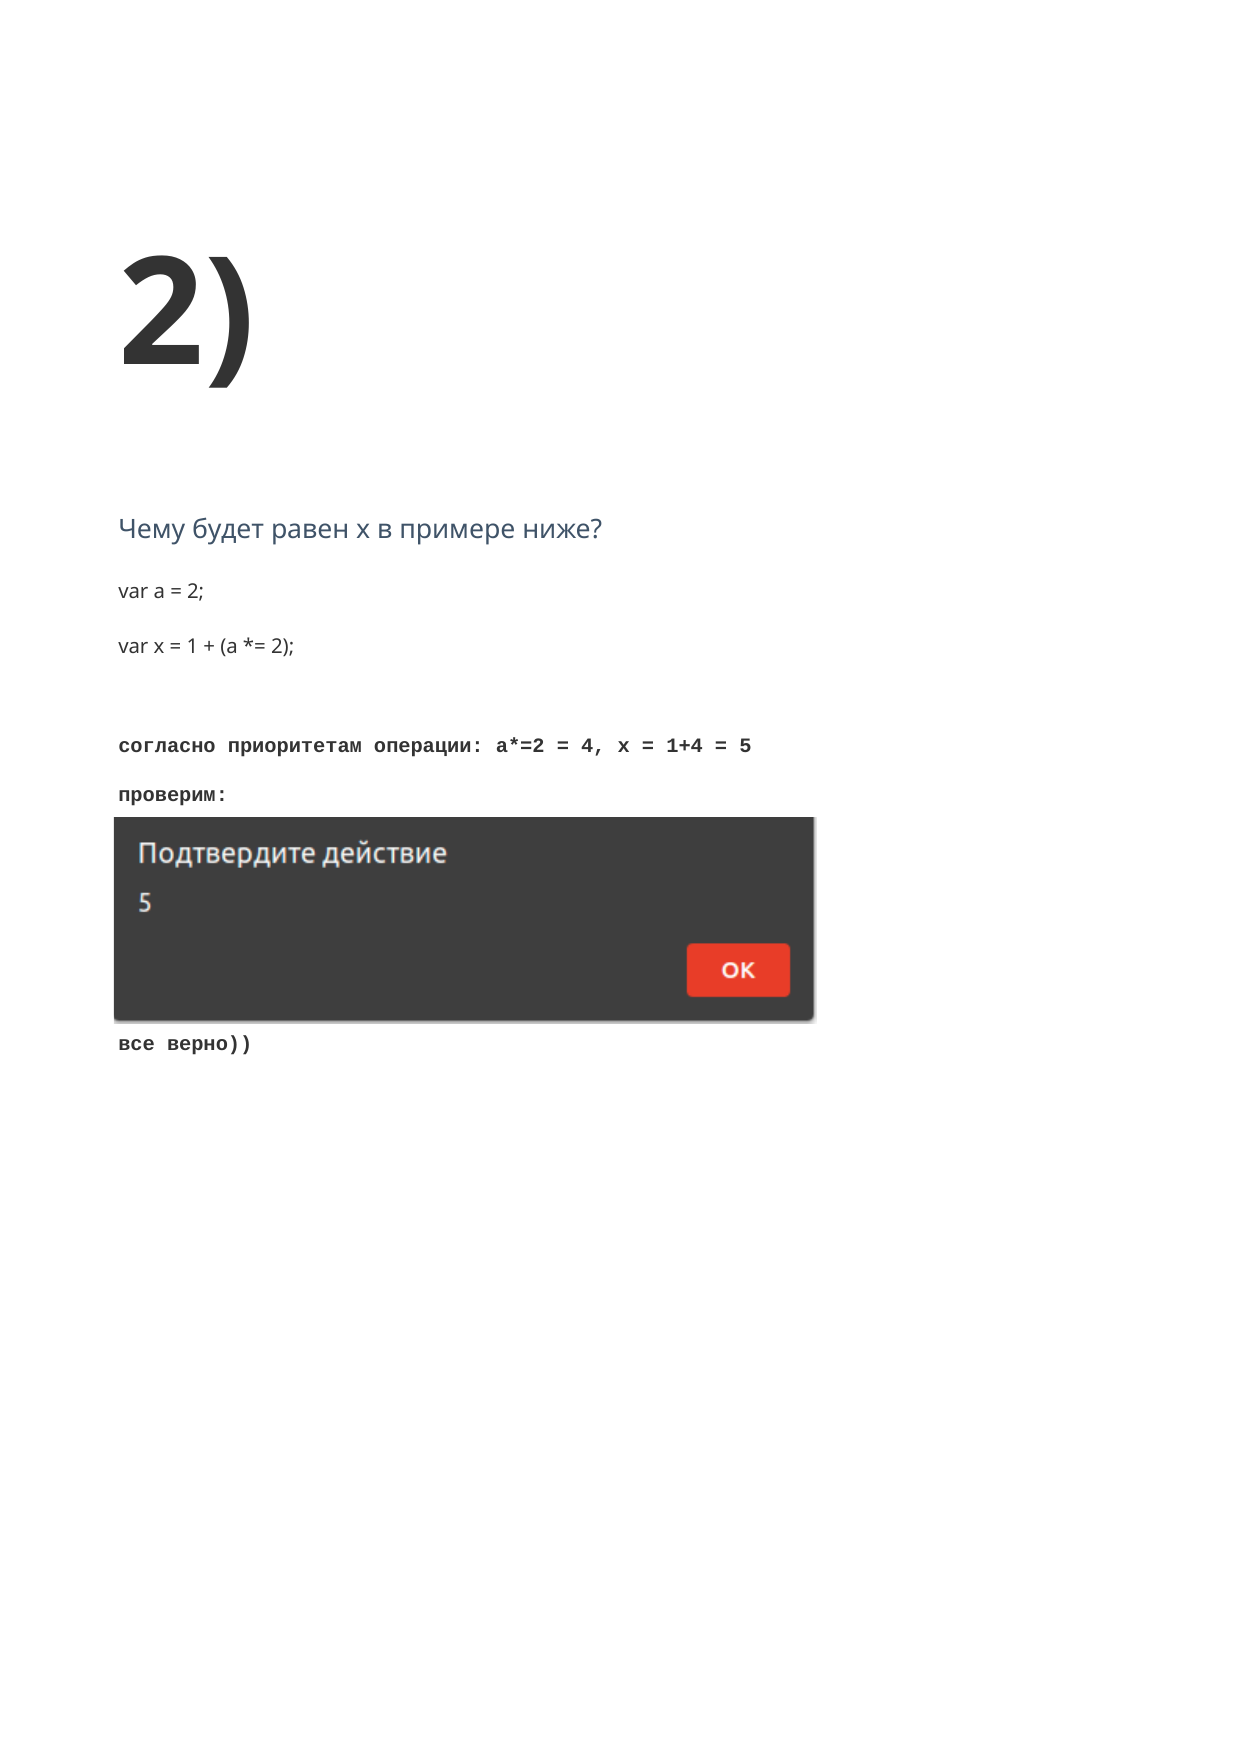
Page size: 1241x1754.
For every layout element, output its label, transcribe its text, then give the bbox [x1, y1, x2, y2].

subtitle Чему будет равен x в примере ниже? [118, 510, 1122, 546]
text проверим: [118, 784, 1122, 807]
text все верно)) [118, 1033, 1122, 1056]
text var a = 2; [118, 577, 1122, 604]
text согласно приоритетам операции: a*=2 = 4, x = 1+4 = 5 [118, 736, 1122, 759]
text var x = 1 + (a *= 2); [118, 632, 1122, 659]
picture [113, 817, 817, 1024]
text 2) [118, 204, 1122, 409]
